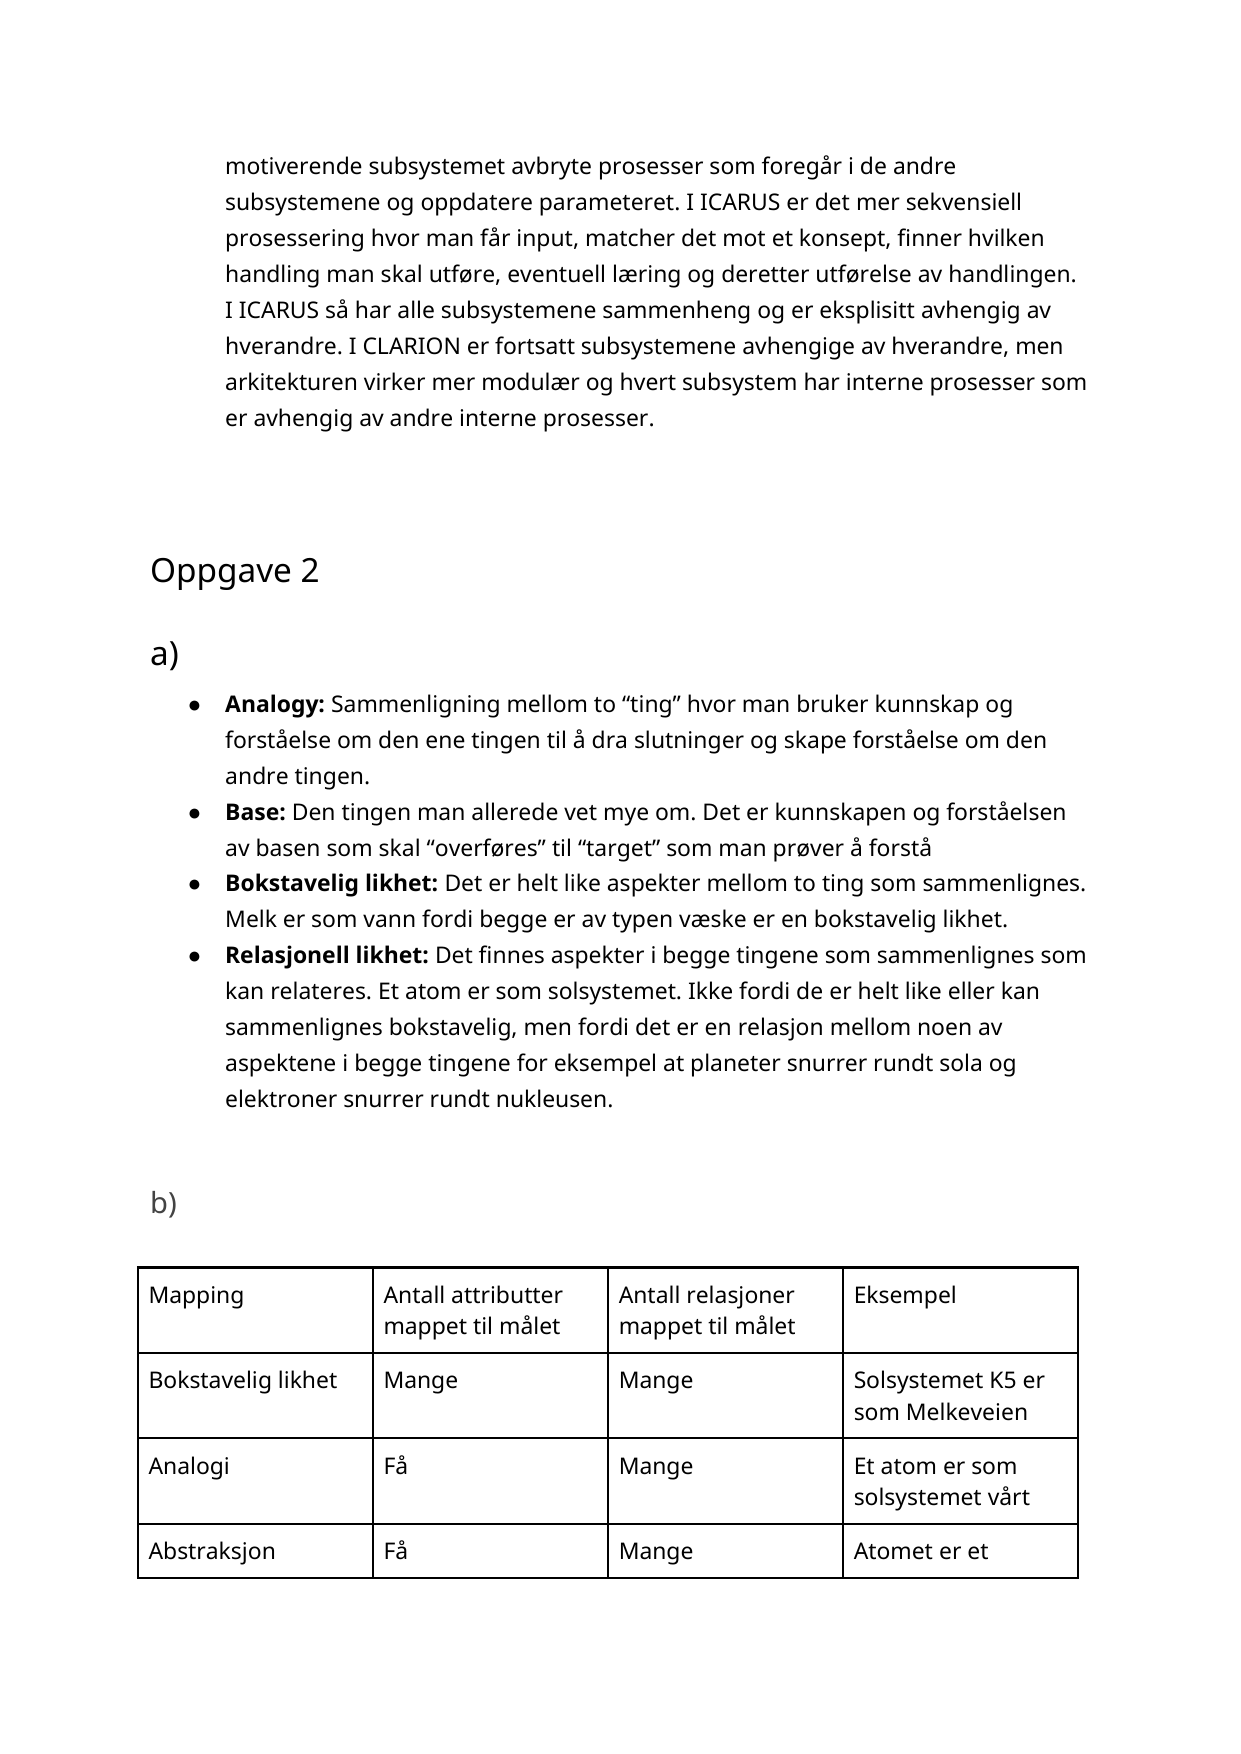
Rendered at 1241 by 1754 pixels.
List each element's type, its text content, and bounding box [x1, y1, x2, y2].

table_cell Solsystemet K5 er som Melkeveien [844, 1354, 1077, 1437]
list Bokstavelig likhet: Det er helt like aspekter mellom to ting som sammenlignes. Melk er som vann fordi begge er av typen væske er en bokstavelig likhet. [187, 867, 1090, 934]
table_header Eksempel [844, 1269, 1077, 1352]
list Relasjonell likhet: Det finnes aspekter i begge tingene som sammenlignes som kan relateres. Et atom er som solsystemet. Ikke fordi de er helt like eller kan sammenlignes bokstavelig, men fordi det er en relasjon mellom noen av aspektene i begge tingene for eksempel at planeter snurrer rundt sola og elektroner snurrer rundt nukleusen. [187, 939, 1090, 1114]
subtitle a) [150, 630, 1090, 675]
table_cell Mange [374, 1354, 607, 1437]
table_cell Analogi [139, 1439, 372, 1523]
table_cell Få [374, 1525, 607, 1577]
table_cell Bokstavelig likhet [139, 1354, 372, 1437]
subtitle b) [150, 1182, 1090, 1222]
list Base: Den tingen man allerede vet mye om. Det er kunnskapen og forståelsen av basen som skal “overføres” til “target” som man prøver å forstå [187, 796, 1090, 863]
subtitle Oppgave 2 [150, 547, 1090, 592]
table_header Antall attributter mappet til målet [374, 1269, 607, 1352]
table_cell Mange [609, 1354, 842, 1437]
table_header Mapping [139, 1269, 372, 1352]
table_cell Et atom er som solsystemet vårt [844, 1439, 1077, 1523]
table_header Antall relasjoner mappet til målet [609, 1269, 842, 1352]
table_cell Atomet er et [844, 1525, 1077, 1577]
table_cell Få [374, 1439, 607, 1523]
text motiverende subsystemet avbryte prosesser som foregår i de andre subsystemene og oppdatere parameteret. I ICARUS er det mer sekvensiell prosessering hvor man får input, matcher det mot et konsept, finner hvilken handling man skal utføre, eventuell læring og deretter utførelse av handlingen. I ICARUS så har alle subsystemene sammenheng og er eksplisitt avhengig av hverandre. I CLARION er fortsatt subsystemene avhengige av hverandre, men arkitekturen virker mer modulær og hvert subsystem har interne prosesser som er avhengig av andre interne prosesser. [225, 150, 1090, 433]
table_cell Mange [609, 1525, 842, 1577]
table_cell Mange [609, 1439, 842, 1523]
list Analogy: Sammenligning mellom to “ting” hvor man bruker kunnskap og forståelse om den ene tingen til å dra slutninger og skape forståelse om den andre tingen. [187, 688, 1090, 791]
table_cell Abstraksjon [139, 1525, 372, 1577]
